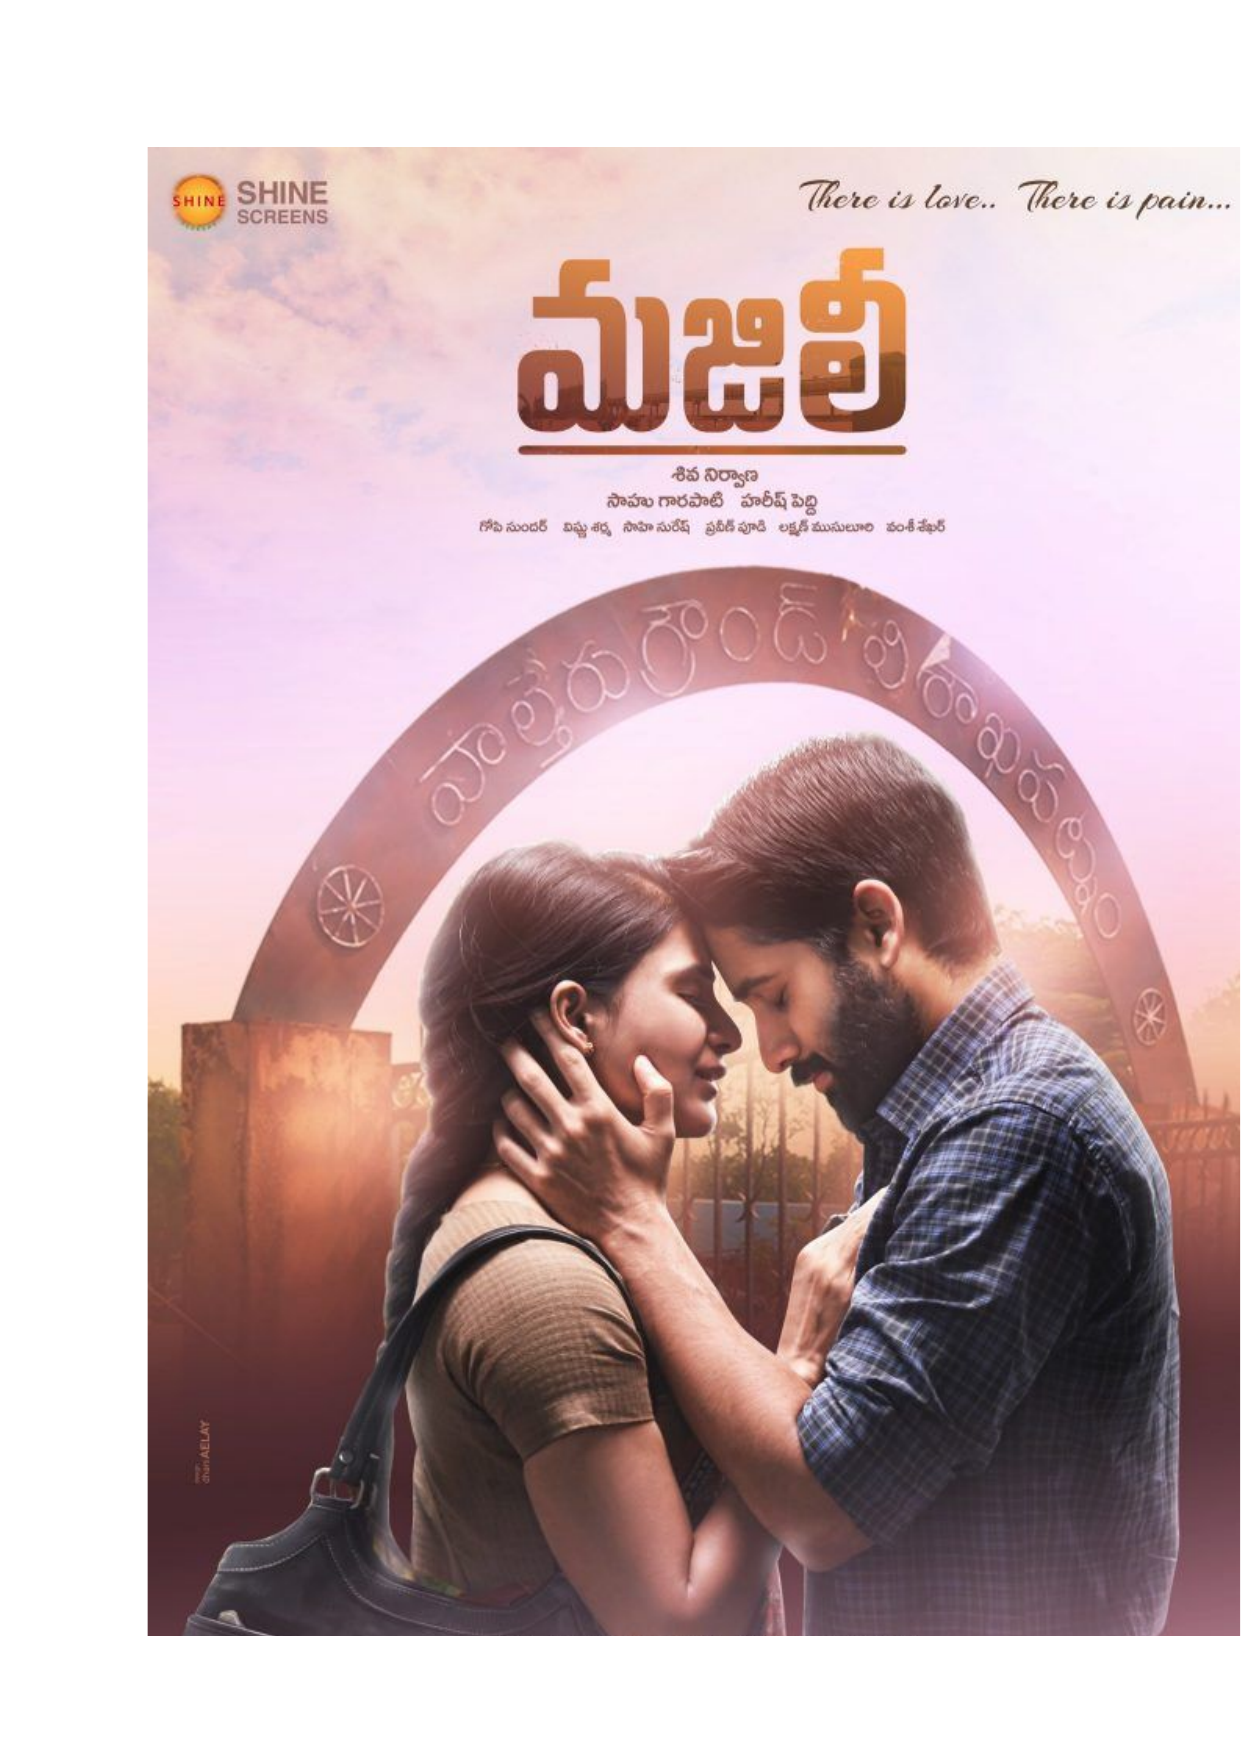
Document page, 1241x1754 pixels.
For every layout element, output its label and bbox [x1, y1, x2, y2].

picture [147, 147, 1241, 1636]
